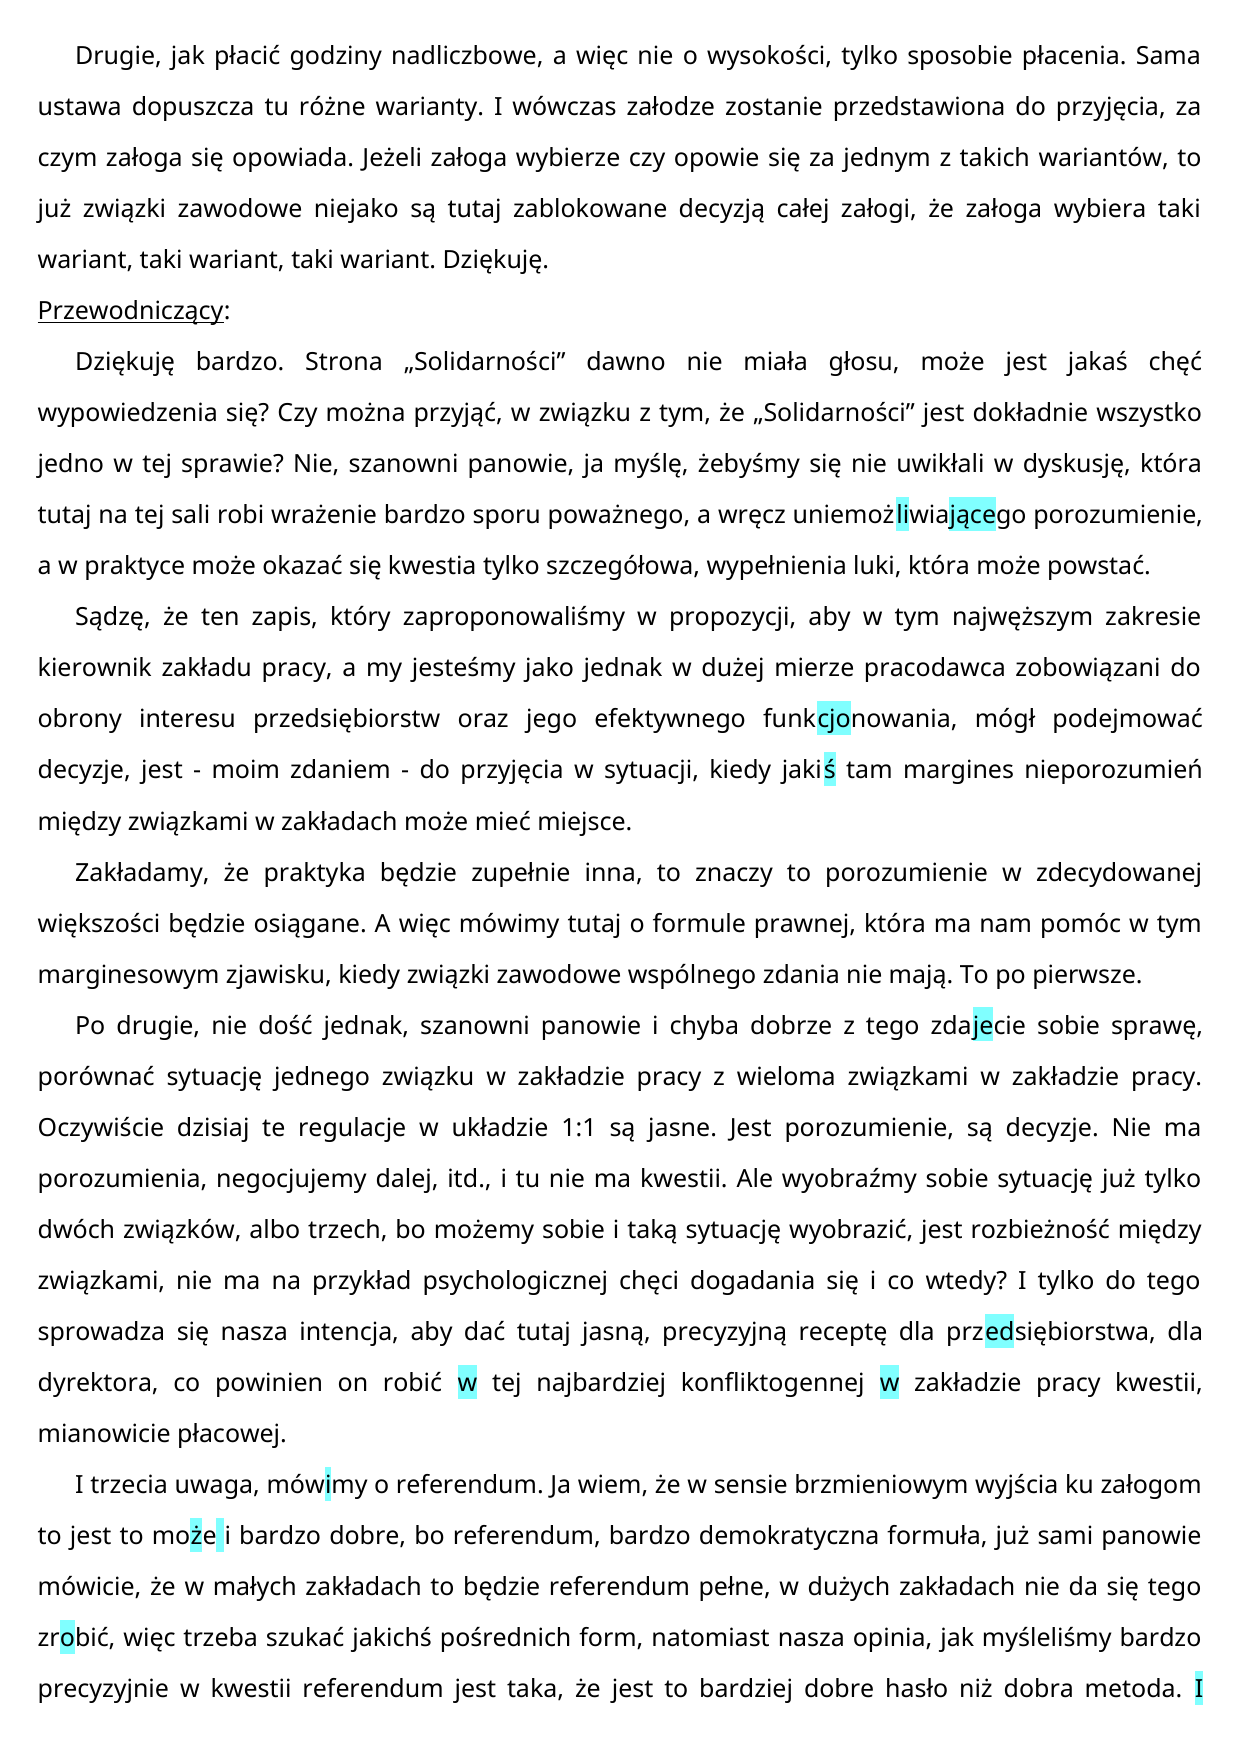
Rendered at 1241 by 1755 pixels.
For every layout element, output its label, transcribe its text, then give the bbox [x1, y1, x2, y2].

text Po drugie, nie dość jednak, szanowni panowie i chyba dobrze z tego zdajecie sobie sprawę, porównać sytuację jednego związku w zakładzie pracy z wieloma związkami w zakładzie pracy. Oczywiście dzisiaj te regulacje w układzie 1:1 są jasne. Jest porozumienie, są decyzje. Nie ma porozumienia, negocjujemy dalej, itd., i tu nie ma kwestii. Ale wyobraźmy sobie sytuację już tylko dwóch związków, albo trzech, bo możemy sobie i taką sytuację wyobrazić, jest rozbieżność między związkami, nie ma na przykład psychologicznej chęci dogadania się i co wtedy? I tylko do tego sprowadza się nasza intencja, aby dać tutaj jasną, precyzyjną receptę dla przedsiębiorstwa, dla dyrektora, co powinien on robić w tej najbardziej konfliktogennej w zakładzie pracy kwestii, mianowicie płacowej. [37, 1007, 1203, 1450]
text Dziękuję bardzo. Strona „Solidarności” dawno nie miała głosu, może jest jakaś chęć wypowiedzenia się? Czy można przyjąć, w związku z tym, że „Solidarności” jest dokładnie wszystko jedno w tej sprawie? Nie, szanowni panowie, ja myślę, żebyśmy się nie uwikłali w dyskusję, która tutaj na tej sali robi wrażenie bardzo sporu poważnego, a wręcz uniemożliwiającego porozumienie, a w praktyce może okazać się kwestia tylko szczegółowa, wypełnienia luki, która może powstać. [37, 344, 1203, 582]
text Sądzę, że ten zapis, który zaproponowaliśmy w propozycji, aby w tym najwęższym zakresie kierownik zakładu pracy, a my jesteśmy jako jednak w dużej mierze pracodawca zobowiązani do obrony interesu przedsiębiorstw oraz jego efektywnego funkcjonowania, mógł podejmować decyzje, jest - moim zdaniem - do przyjęcia w sytuacji, kiedy jakiś tam margines nieporozumień między związkami w zakładach może mieć miejsce. [37, 599, 1203, 837]
text I trzecia uwaga, mówimy o referendum. Ja wiem, że w sensie brzmieniowym wyjścia ku załogom to jest to może i bardzo dobre, bo referendum, bardzo demokratyczna formuła, już sami panowie mówicie, że w małych zakładach to będzie referendum pełne, w dużych zakładach nie da się tego zrobić, więc trzeba szukać jakichś pośrednich form, natomiast nasza opinia, jak myśleliśmy bardzo precyzyjnie w kwestii referendum jest taka, że jest to bardziej dobre hasło niż dobra metoda. I [37, 1467, 1203, 1705]
text Zakładamy, że praktyka będzie zupełnie inna, to znaczy to porozumienie w zdecydowanej większości będzie osiągane. A więc mówimy tutaj o formule prawnej, która ma nam pomóc w tym marginesowym zjawisku, kiedy związki zawodowe wspólnego zdania nie mają. To po pierwsze. [37, 854, 1203, 990]
text Drugie, jak płacić godziny nadliczbowe, a więc nie o wysokości, tylko sposobie płacenia. Sama ustawa dopuszcza tu różne warianty. I wówczas załodze zostanie przedstawiona do przyjęcia, za czym załoga się opowiada. Jeżeli załoga wybierze czy opowie się za jednym z takich wariantów, to już związki zawodowe niejako są tutaj zablokowane decyzją całej załogi, że załoga wybiera taki wariant, taki wariant, taki wariant. Dziękuję. [37, 37, 1203, 276]
text Przewodniczący: [37, 293, 1203, 327]
